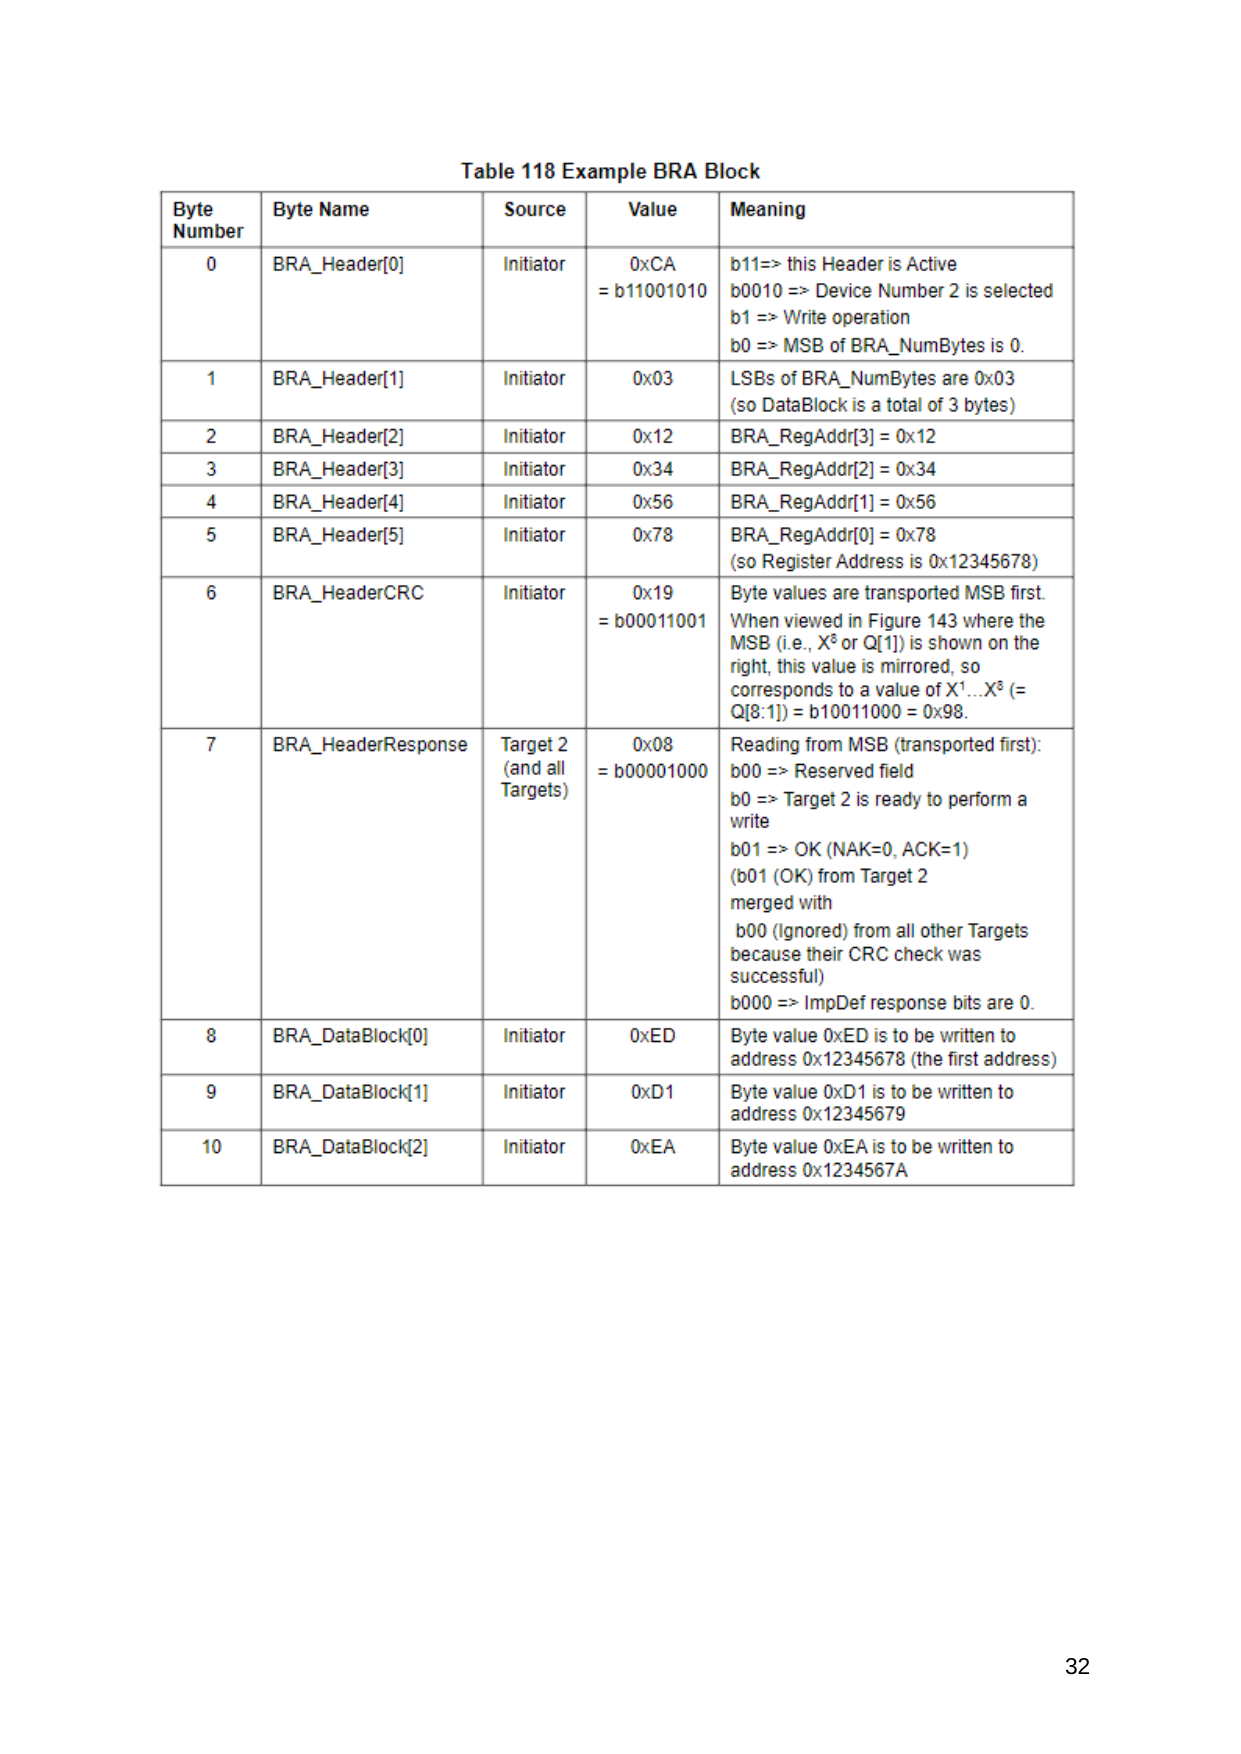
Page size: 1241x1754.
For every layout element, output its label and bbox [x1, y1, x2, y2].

picture [150, 150, 1086, 1199]
